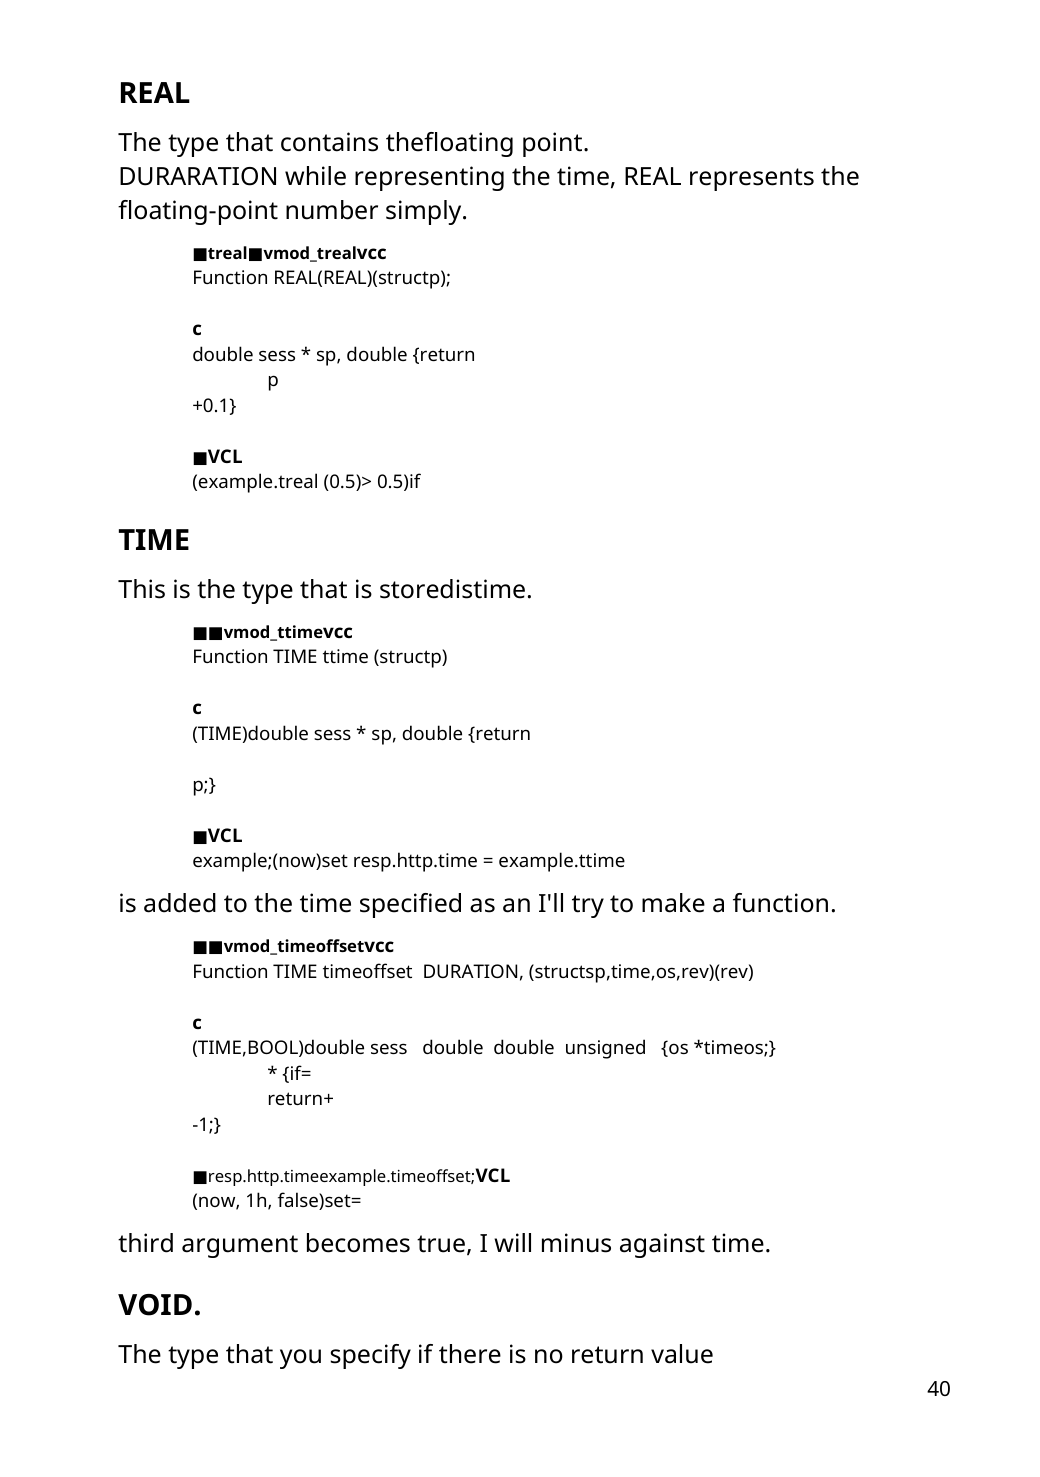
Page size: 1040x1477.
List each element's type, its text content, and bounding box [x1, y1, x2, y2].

text The type that contains thefloating point. DURARATION while representing the time, REAL represents the floating-point number simply. [118, 124, 951, 227]
text ■■vmod_timeoffsetvcc Function TIME timeoffset DURATION, (structsp,time,os,rev)(rev) c (TIME,BOOL)double sess double double unsigned {os *timeos;} * {if= return+ -1;} ■resp.http.timeexample.timeoffset;VCL (now, 1h, false)set= [192, 932, 951, 1213]
text third argument becomes true, I will minus against time. [118, 1226, 951, 1260]
text This is the type that is storedistime. [118, 572, 951, 606]
subtitle TIME [118, 519, 951, 559]
text ■treal■vmod_trealvcc Function REAL(REAL)(structp); c double sess * sp, double {return p +0.1} ■VCL (example.treal (0.5)> 0.5)if [192, 239, 951, 494]
subtitle VOID. [118, 1285, 951, 1324]
text is added to the time specified as an I'll try to make a function. [118, 886, 951, 920]
text The type that you specify if there is no return value [118, 1337, 951, 1371]
subtitle REAL [118, 72, 951, 112]
text ■■vmod_ttimevcc Function TIME ttime (structp) c (TIME)double sess * sp, double {return p;} ■VCL example;(now)set resp.http.time = example.ttime [192, 618, 951, 873]
